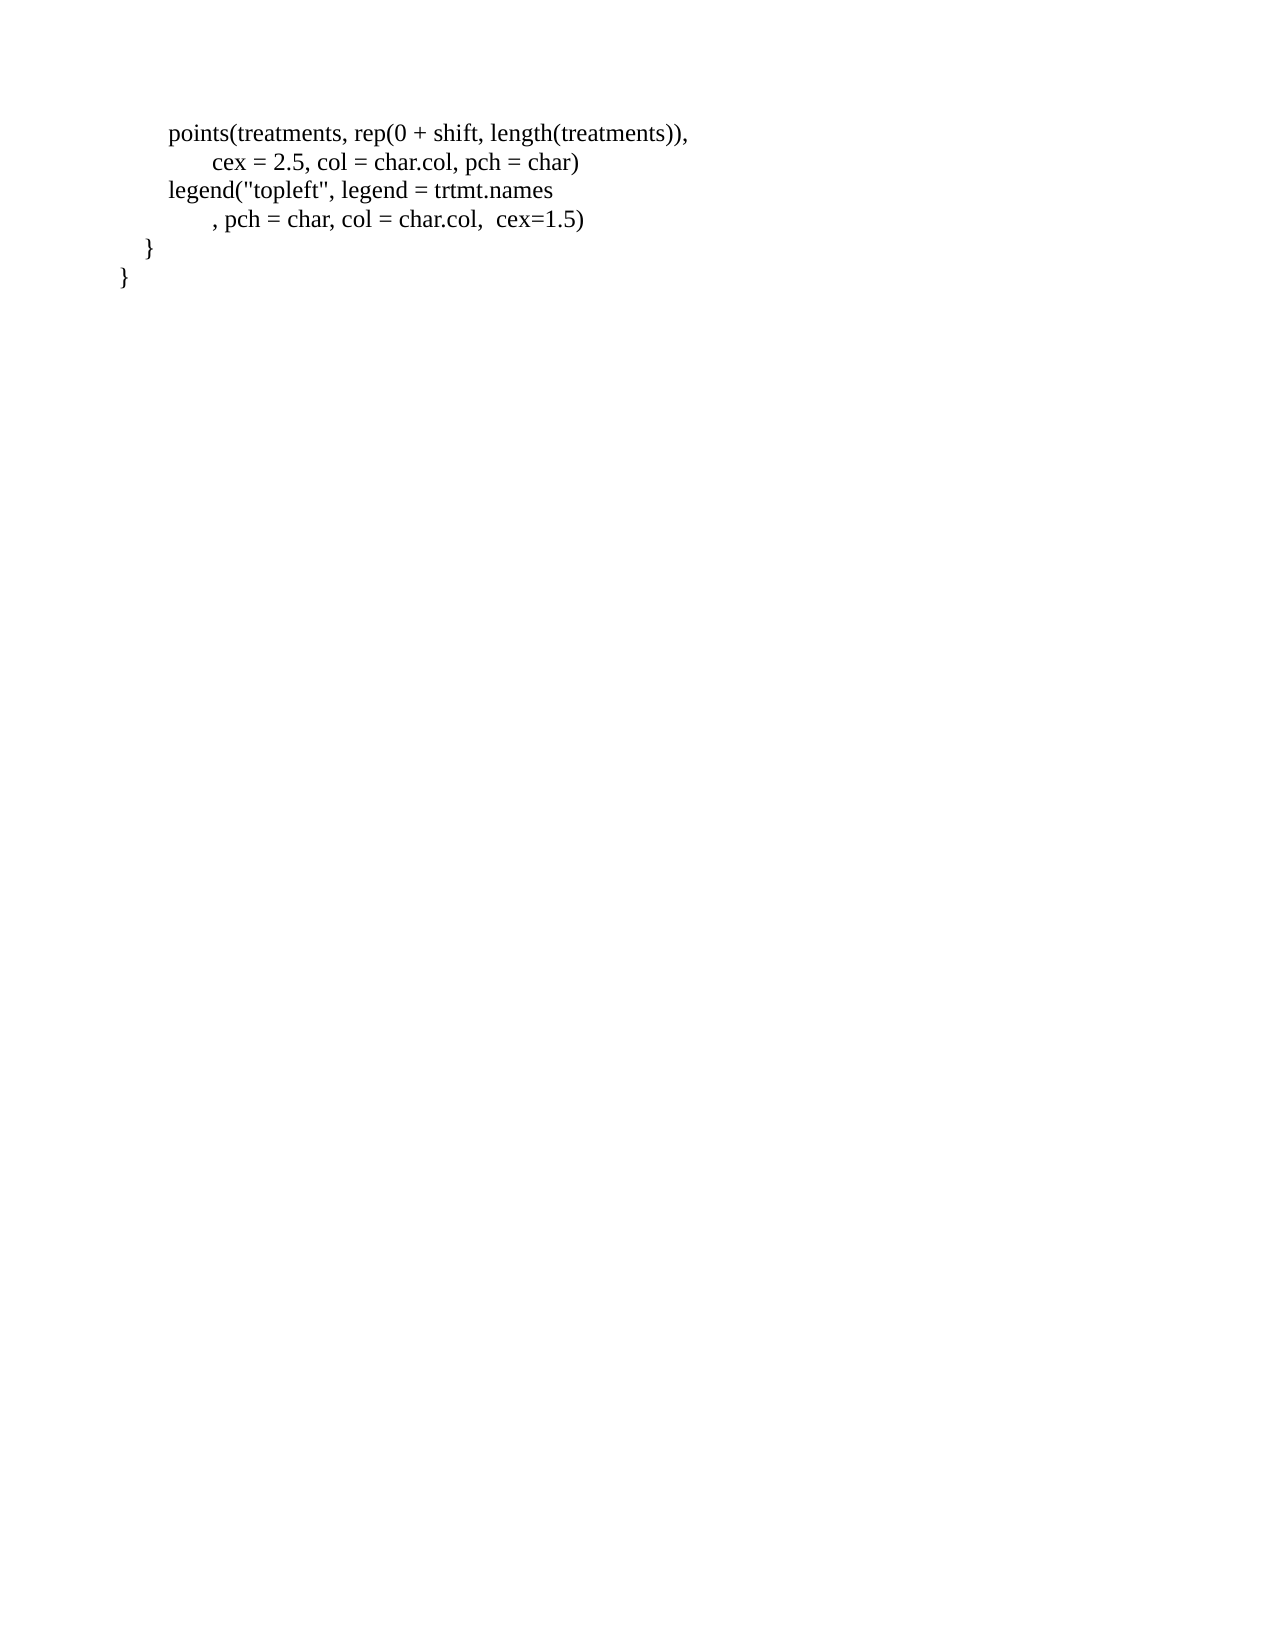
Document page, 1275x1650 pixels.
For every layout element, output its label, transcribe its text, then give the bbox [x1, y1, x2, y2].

text } [118, 233, 1157, 262]
text points(treatments, rep(0 + shift, length(treatments)), [118, 118, 1157, 147]
text legend("topleft", legend = trtmt.names [118, 176, 1157, 204]
text cex = 2.5, col = char.col, pch = char) [118, 147, 1157, 176]
text , pch = char, col = char.col, cex=1.5) [118, 204, 1157, 233]
text } [118, 262, 1157, 291]
